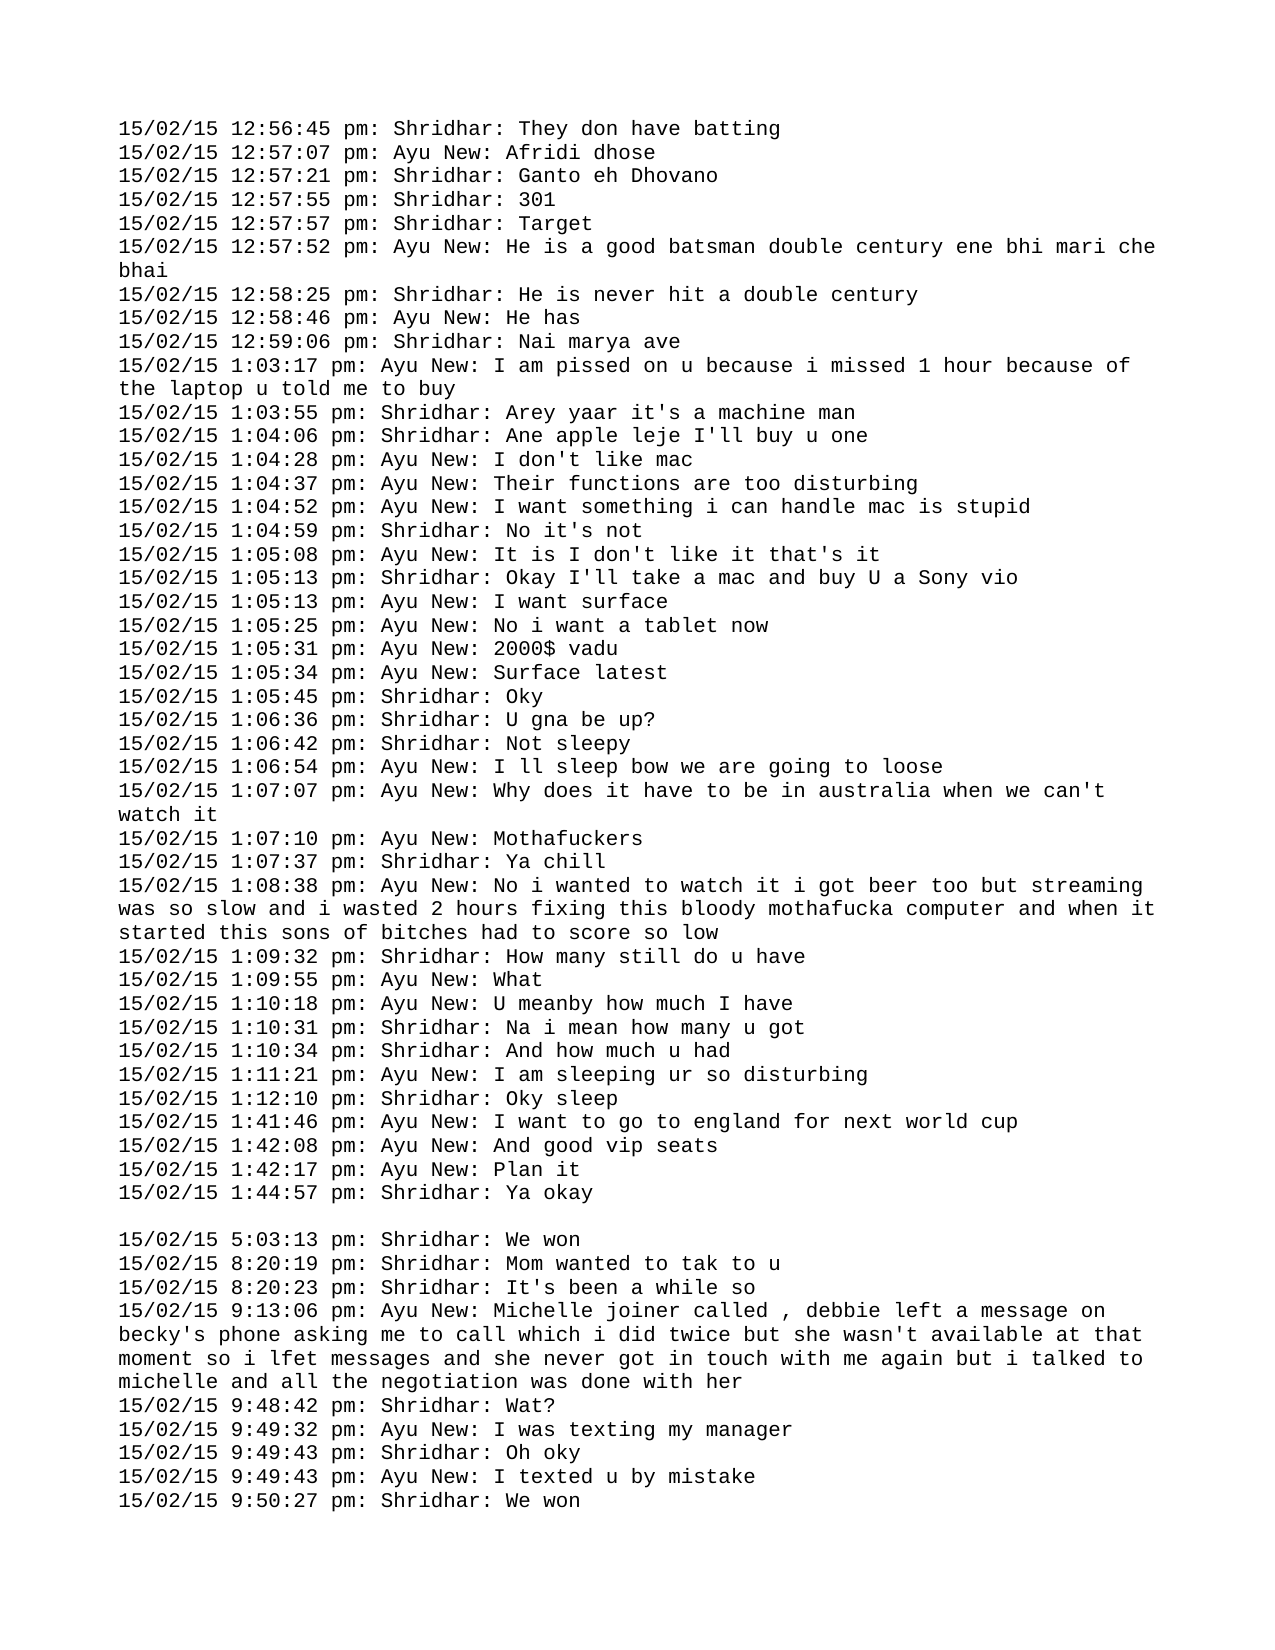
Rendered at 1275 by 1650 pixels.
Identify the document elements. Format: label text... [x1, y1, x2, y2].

text 15/02/15 8:20:19 pm: Shridhar: Mom wanted to tak to u [118, 1253, 1157, 1277]
text 15/02/15 9:13:06 pm: Ayu New: Michelle joiner called , debbie left a message on becky's phone asking me to call which i did twice but she wasn't available at that moment so i lfet messages and she never got in touch with me again but i talked to michelle and all the negotiation was done with her [118, 1300, 1157, 1395]
text 15/02/15 1:05:13 pm: Shridhar: Okay I'll take a mac and buy U a Sony vio [118, 567, 1157, 591]
text 15/02/15 12:57:52 pm: Ayu New: He is a good batsman double century ene bhi mari che bhai [118, 236, 1157, 284]
text 15/02/15 1:03:55 pm: Shridhar: Arey yaar it's a machine man [118, 402, 1157, 426]
text 15/02/15 1:42:08 pm: Ayu New: And good vip seats [118, 1135, 1157, 1158]
text 15/02/15 9:49:43 pm: Ayu New: I texted u by mistake [118, 1466, 1157, 1489]
text 15/02/15 1:03:17 pm: Ayu New: I am pissed on u because i missed 1 hour because of the laptop u told me to buy [118, 354, 1157, 402]
text 15/02/15 1:05:13 pm: Ayu New: I want surface [118, 591, 1157, 615]
text 15/02/15 8:20:23 pm: Shridhar: It's been a while so [118, 1277, 1157, 1300]
text 15/02/15 1:06:36 pm: Shridhar: U gna be up? [118, 709, 1157, 733]
text 15/02/15 12:57:21 pm: Shridhar: Ganto eh Dhovano [118, 165, 1157, 189]
text 15/02/15 1:05:34 pm: Ayu New: Surface latest [118, 662, 1157, 686]
text 15/02/15 9:49:43 pm: Shridhar: Oh oky [118, 1442, 1157, 1466]
text 15/02/15 1:07:10 pm: Ayu New: Mothafuckers [118, 827, 1157, 851]
text 15/02/15 1:06:42 pm: Shridhar: Not sleepy [118, 733, 1157, 757]
text 15/02/15 1:04:28 pm: Ayu New: I don't like mac [118, 449, 1157, 473]
text 15/02/15 1:11:21 pm: Ayu New: I am sleeping ur so disturbing [118, 1064, 1157, 1088]
text 15/02/15 12:59:06 pm: Shridhar: Nai marya ave [118, 331, 1157, 354]
text 15/02/15 1:44:57 pm: Shridhar: Ya okay [118, 1182, 1157, 1206]
text 15/02/15 1:05:08 pm: Ayu New: It is I don't like it that's it [118, 544, 1157, 567]
text 15/02/15 1:04:37 pm: Ayu New: Their functions are too disturbing [118, 473, 1157, 496]
text 15/02/15 1:04:52 pm: Ayu New: I want something i can handle mac is stupid [118, 496, 1157, 520]
text 15/02/15 1:04:59 pm: Shridhar: No it's not [118, 520, 1157, 544]
text 15/02/15 9:49:32 pm: Ayu New: I was texting my manager [118, 1419, 1157, 1442]
text 15/02/15 9:48:42 pm: Shridhar: Wat? [118, 1395, 1157, 1419]
text 15/02/15 1:05:45 pm: Shridhar: Oky [118, 686, 1157, 709]
text 15/02/15 12:58:46 pm: Ayu New: He has [118, 307, 1157, 331]
text 15/02/15 12:57:55 pm: Shridhar: 301 [118, 189, 1157, 213]
text 15/02/15 1:10:34 pm: Shridhar: And how much u had [118, 1040, 1157, 1064]
text 15/02/15 1:05:25 pm: Ayu New: No i want a tablet now [118, 615, 1157, 638]
text 15/02/15 9:50:27 pm: Shridhar: We won [118, 1489, 1157, 1513]
text 15/02/15 12:58:25 pm: Shridhar: He is never hit a double century [118, 284, 1157, 307]
text 15/02/15 1:12:10 pm: Shridhar: Oky sleep [118, 1088, 1157, 1111]
text 15/02/15 1:10:31 pm: Shridhar: Na i mean how many u got [118, 1017, 1157, 1040]
text 15/02/15 12:57:57 pm: Shridhar: Target [118, 213, 1157, 236]
text 15/02/15 1:07:07 pm: Ayu New: Why does it have to be in australia when we can't watch it [118, 780, 1157, 827]
text 15/02/15 1:10:18 pm: Ayu New: U meanby how much I have [118, 993, 1157, 1017]
text 15/02/15 1:42:17 pm: Ayu New: Plan it [118, 1158, 1157, 1182]
text 15/02/15 1:08:38 pm: Ayu New: No i wanted to watch it i got beer too but streaming was so slow and i wasted 2 hours fixing this bloody mothafucka computer and when it started this sons of bitches had to score so low [118, 875, 1157, 946]
text 15/02/15 1:04:06 pm: Shridhar: Ane apple leje I'll buy u one [118, 426, 1157, 449]
text 15/02/15 1:06:54 pm: Ayu New: I ll sleep bow we are going to loose [118, 757, 1157, 780]
text 15/02/15 1:05:31 pm: Ayu New: 2000$ vadu [118, 638, 1157, 662]
text 15/02/15 1:07:37 pm: Shridhar: Ya chill [118, 851, 1157, 875]
text 15/02/15 1:41:46 pm: Ayu New: I want to go to england for next world cup [118, 1111, 1157, 1135]
text 15/02/15 1:09:32 pm: Shridhar: How many still do u have [118, 946, 1157, 969]
text 15/02/15 1:09:55 pm: Ayu New: What [118, 969, 1157, 993]
text 15/02/15 12:57:07 pm: Ayu New: Afridi dhose [118, 142, 1157, 165]
text 15/02/15 5:03:13 pm: Shridhar: We won [118, 1229, 1157, 1253]
text 15/02/15 12:56:45 pm: Shridhar: They don have batting [118, 118, 1157, 142]
